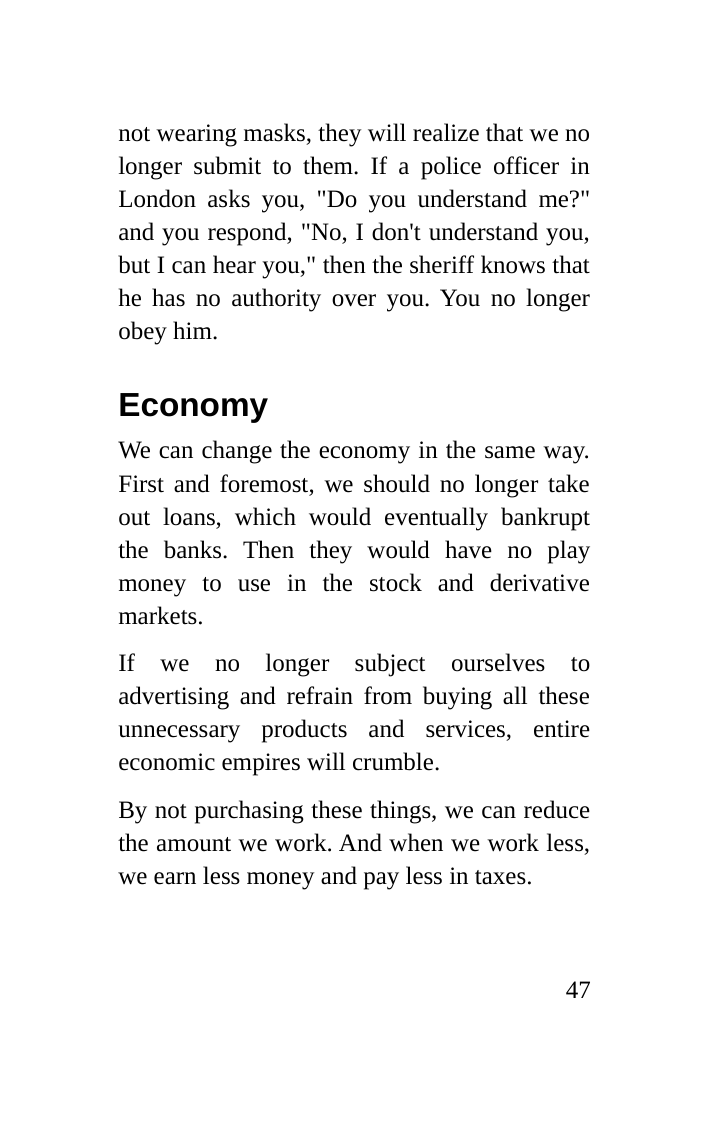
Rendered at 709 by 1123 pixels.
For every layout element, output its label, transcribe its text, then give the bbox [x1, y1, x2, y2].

text If we no longer subject ourselves to advertising and refrain from buying all these unnecessary products and services, entire economic empires will crumble. [118, 648, 591, 776]
text We can change the economy in the same way. First and foremost, we should no longer take out loans, which would eventually bankrupt the banks. Then they would have no play money to use in the stock and derivative markets. [118, 436, 591, 629]
subtitle Economy [118, 385, 591, 423]
text not wearing masks, they will realize that we no longer submit to them. If a police officer in London asks you, "Do you understand me?" and you respond, "No, I don't understand you, but I can hear you," then the sheriff knows that he has no authority over you. You no longer obey him. [118, 118, 591, 345]
text By not purchasing these things, we can reduce the amount we work. And when we work less, we earn less money and pay less in taxes. [118, 795, 591, 890]
